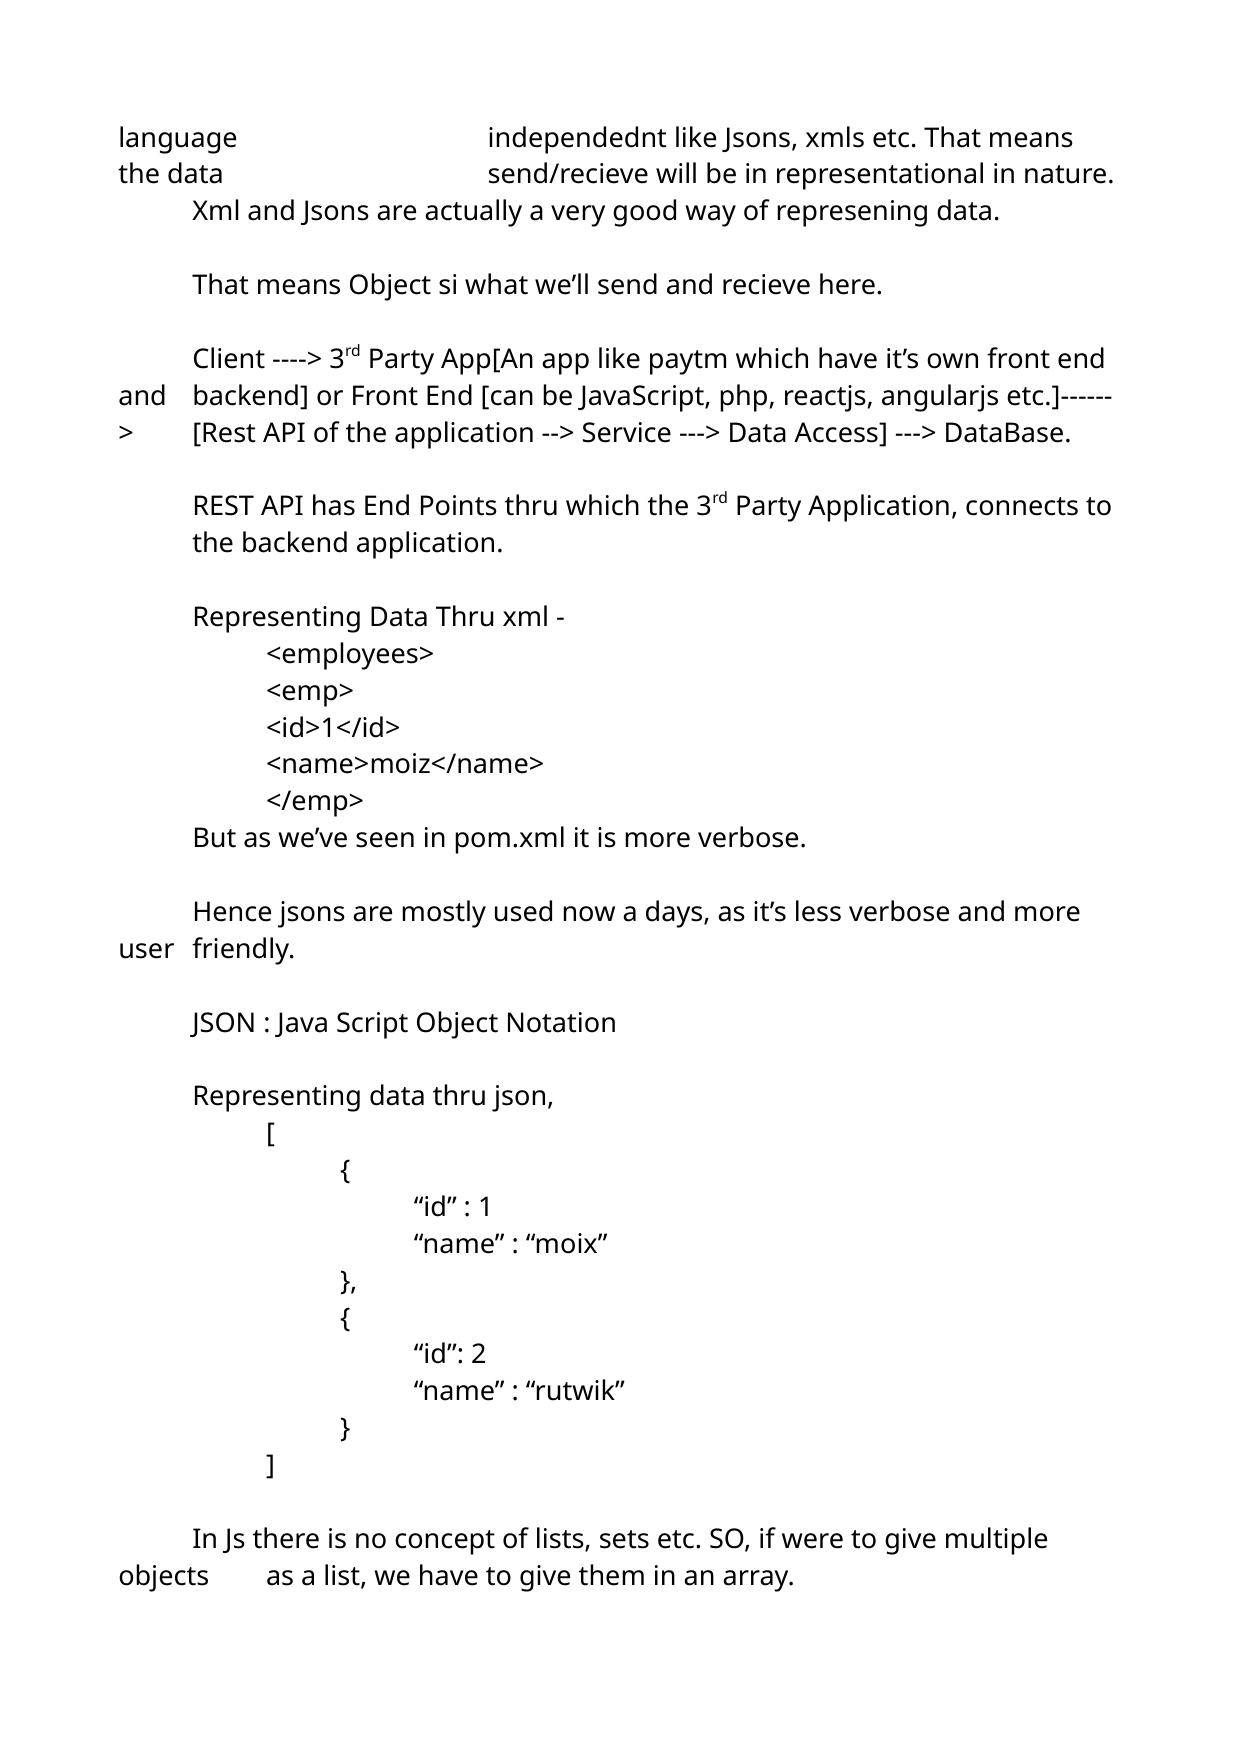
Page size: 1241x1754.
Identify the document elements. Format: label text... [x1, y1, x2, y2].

text { [118, 1298, 1122, 1335]
text Client ----> 3rd Party App[An app like paytm which have it’s own front end and backend] or Front End [can be JavaScript, php, reactjs, angularjs etc.]------> [Rest API of the application --> Service ---> Data Access] ---> DataBase. [118, 339, 1122, 450]
text <emp> [118, 671, 1122, 708]
text “name” : “moix” [118, 1224, 1122, 1261]
text [ [118, 1114, 1122, 1151]
text Xml and Jsons are actually a very good way of represening data. [118, 192, 1122, 229]
text language independednt like Jsons, xmls etc. That means the data send/recieve will be in representational in nature. [118, 118, 1122, 192]
text But as we’ve seen in pom.xml it is more verbose. [118, 819, 1122, 856]
text } [118, 1409, 1122, 1446]
text JSON : Java Script Object Notation [118, 1003, 1122, 1040]
text </emp> [118, 782, 1122, 819]
text REST API has End Points thru which the 3rd Party Application, connects to the backend application. [118, 487, 1122, 561]
text In Js there is no concept of lists, sets etc. SO, if were to give multiple objects as a list, we have to give them in an array. [118, 1519, 1122, 1593]
text “id”: 2 [118, 1335, 1122, 1372]
text That means Object si what we’ll send and recieve here. [118, 266, 1122, 302]
text { [118, 1151, 1122, 1187]
text <id>1</id> [118, 708, 1122, 745]
text “name” : “rutwik” [118, 1372, 1122, 1409]
text Representing data thru json, [118, 1077, 1122, 1114]
text <employees> [118, 634, 1122, 671]
text ] [118, 1446, 1122, 1482]
text “id” : 1 [118, 1187, 1122, 1224]
text Representing Data Thru xml - [118, 597, 1122, 634]
text <name>moiz</name> [118, 745, 1122, 782]
text }, [118, 1261, 1122, 1298]
text Hence jsons are mostly used now a days, as it’s less verbose and more user friendly. [118, 892, 1122, 966]
